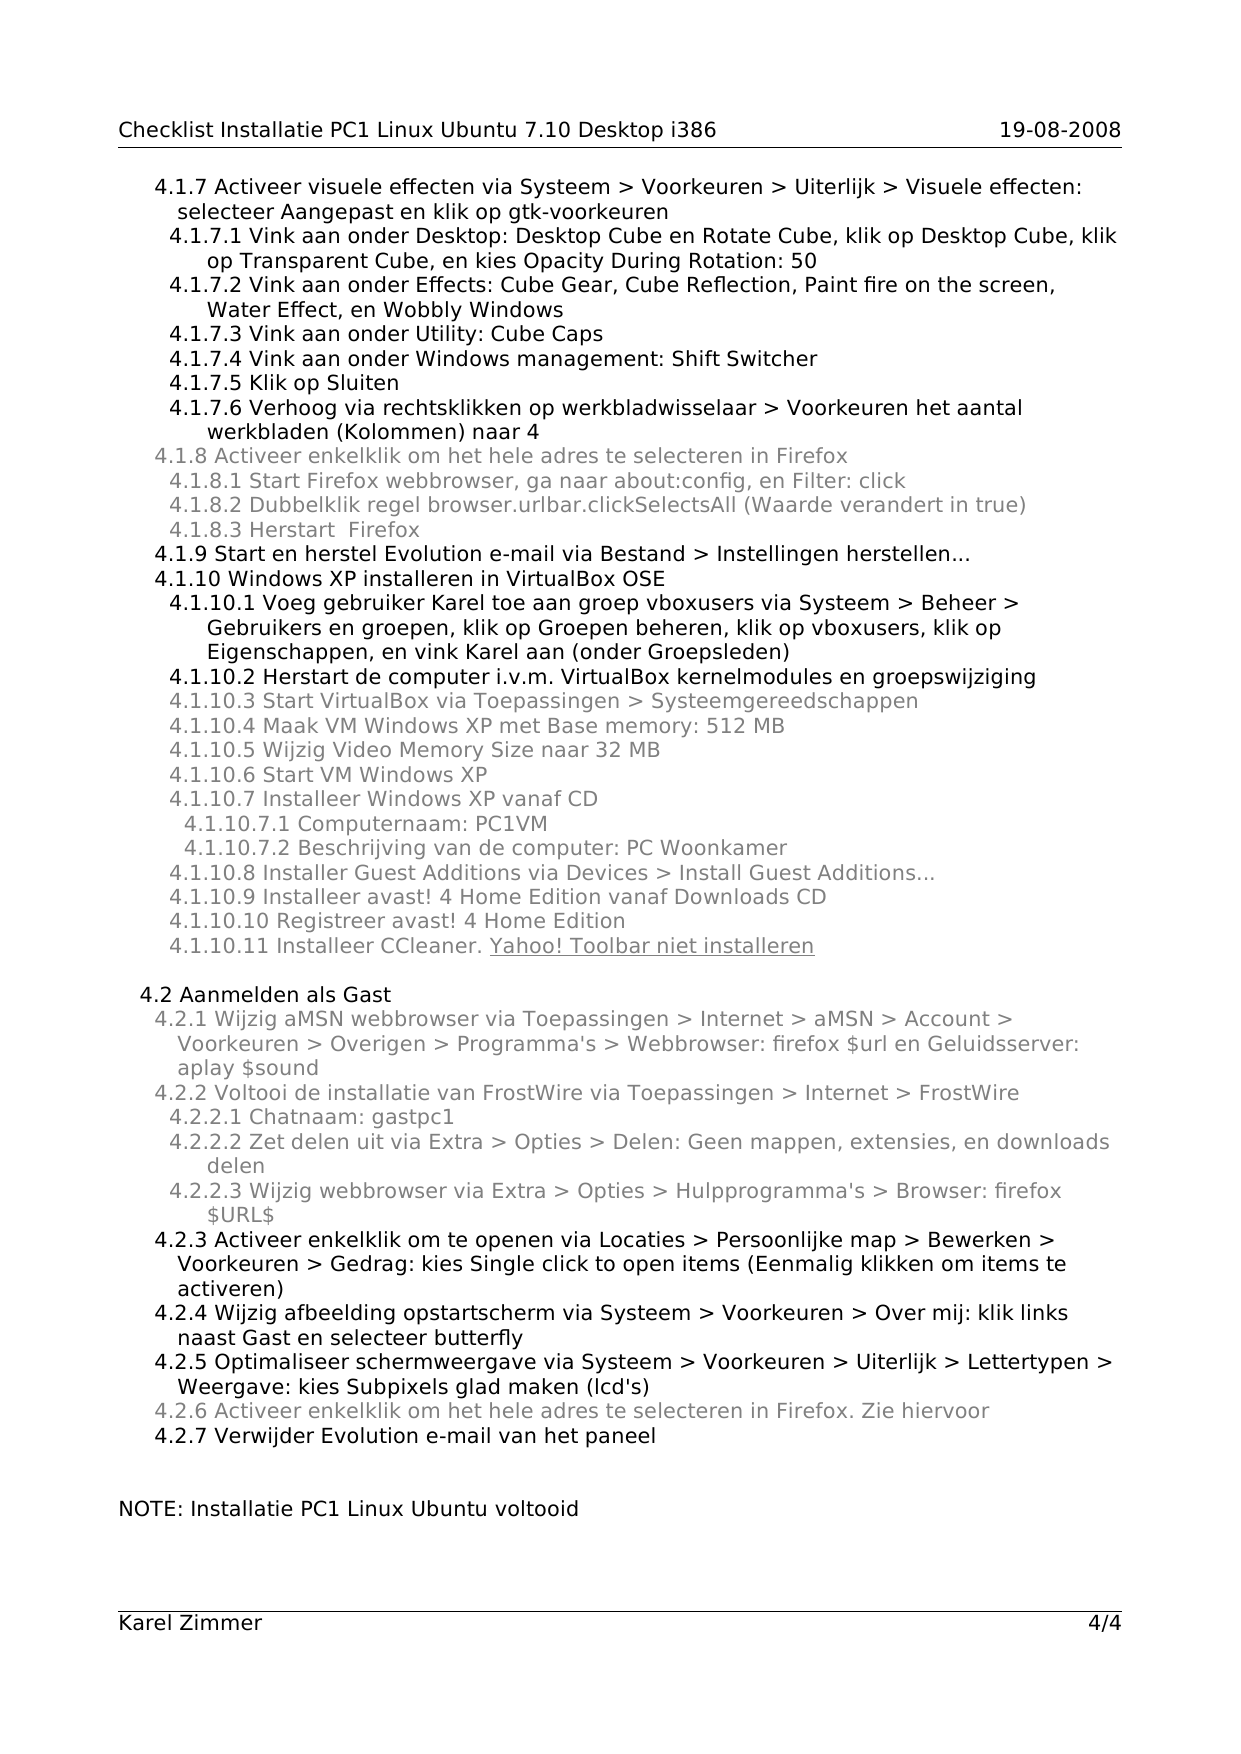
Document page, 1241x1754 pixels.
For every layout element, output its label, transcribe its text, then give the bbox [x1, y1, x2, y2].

list Wijzig aMSN webbrowser via Toepassingen > Internet > aMSN > Account > Voorkeuren > Overigen > Programma's > Webbrowser: firefox $url en Geluidsserver: aplay $sound [148, 1007, 1122, 1081]
list Activeer enkelklik om te openen via Locaties > Persoonlijke map > Bewerken > Voorkeuren > Gedrag: kies Single click to open items (Eenmalig klikken om items te activeren) [148, 1228, 1122, 1301]
list Vink aan onder Effects: Cube Gear, Cube Reflection, Paint fire on the screen, Water Effect, en Wobbly Windows [162, 273, 1122, 322]
list Wijzig afbeelding opstartscherm via Systeem > Voorkeuren > Over mij: klik links naast Gast en selecteer butterfly [148, 1301, 1122, 1350]
list Voltooi de installatie van FrostWire via Toepassingen > Internet > FrostWire [148, 1081, 1122, 1105]
list Voeg gebruiker Karel toe aan groep vboxusers via Systeem > Beheer > Gebruikers en groepen, klik op Groepen beheren, klik op vboxusers, klik op Eigenschappen, en vink Karel aan (onder Groepsleden) [162, 591, 1122, 665]
list Activeer visuele effecten via Systeem > Voorkeuren > Uiterlijk > Visuele effecten: selecteer Aangepast en klik op gtk-voorkeuren [148, 175, 1122, 224]
list Vink aan onder Windows management: Shift Switcher [162, 346, 1122, 371]
list Installer Guest Additions via Devices > Install Guest Additions... [162, 861, 1122, 885]
list Chatnaam: gastpc1 [162, 1105, 1122, 1130]
list Installeer CCleaner. Yahoo! Toolbar niet installeren [162, 934, 1122, 958]
list Installeer avast! 4 Home Edition vanaf Downloads CD [162, 885, 1122, 909]
list Herstart Firefox [162, 518, 1122, 542]
list Wijzig webbrowser via Extra > Opties > Hulpprogramma's > Browser: firefox $URL$ [162, 1179, 1122, 1228]
list Vink aan onder Utility: Cube Caps [162, 322, 1122, 346]
list Optimaliseer schermweergave via Systeem > Voorkeuren > Uiterlijk > Lettertypen > Weergave: kies Subpixels glad maken (lcd's) [148, 1350, 1122, 1399]
list Start en herstel Evolution e-mail via Bestand > Instellingen herstellen... [148, 542, 1122, 567]
list Computernaam: PC1VM [177, 812, 1122, 836]
list Installeer Windows XP vanaf CD [162, 787, 1122, 812]
list Wijzig Video Memory Size naar 32 MB [162, 738, 1122, 763]
list Start VirtualBox via Toepassingen > Systeemgereedschappen [162, 689, 1122, 714]
list Activeer enkelklik om het hele adres te selecteren in Firefox. Zie hiervoor [148, 1399, 1122, 1423]
list NOTE: Installatie PC1 Linux Ubuntu voltooid [118, 1497, 1122, 1521]
list Beschrijving van de computer: PC Woonkamer [177, 836, 1122, 861]
list Herstart de computer i.v.m. VirtualBox kernelmodules en groepswijziging [162, 665, 1122, 689]
list Dubbelklik regel browser.urlbar.clickSelectsAll (Waarde verandert in true) [162, 493, 1122, 518]
list Vink aan onder Desktop: Desktop Cube en Rotate Cube, klik op Desktop Cube, klik op Transparent Cube, en kies Opacity During Rotation: 50 [162, 224, 1122, 273]
list Start Firefox webbrowser, ga naar about:config, en Filter: click [162, 469, 1122, 493]
list Start VM Windows XP [162, 763, 1122, 787]
list Maak VM Windows XP met Base memory: 512 MB [162, 714, 1122, 738]
list Zet delen uit via Extra > Opties > Delen: Geen mappen, extensies, en downloads delen [162, 1130, 1122, 1179]
list Verwijder Evolution e-mail van het paneel [148, 1423, 1122, 1448]
list Registreer avast! 4 Home Edition [162, 909, 1122, 934]
list Windows XP installeren in VirtualBox OSE [148, 567, 1122, 591]
list Activeer enkelklik om het hele adres te selecteren in Firefox [148, 444, 1122, 469]
list Klik op Sluiten [162, 371, 1122, 395]
list Verhoog via rechtsklikken op werkbladwisselaar > Voorkeuren het aantal werkbladen (Kolommen) naar 4 [162, 395, 1122, 444]
list Aanmelden als Gast [133, 983, 1122, 1007]
